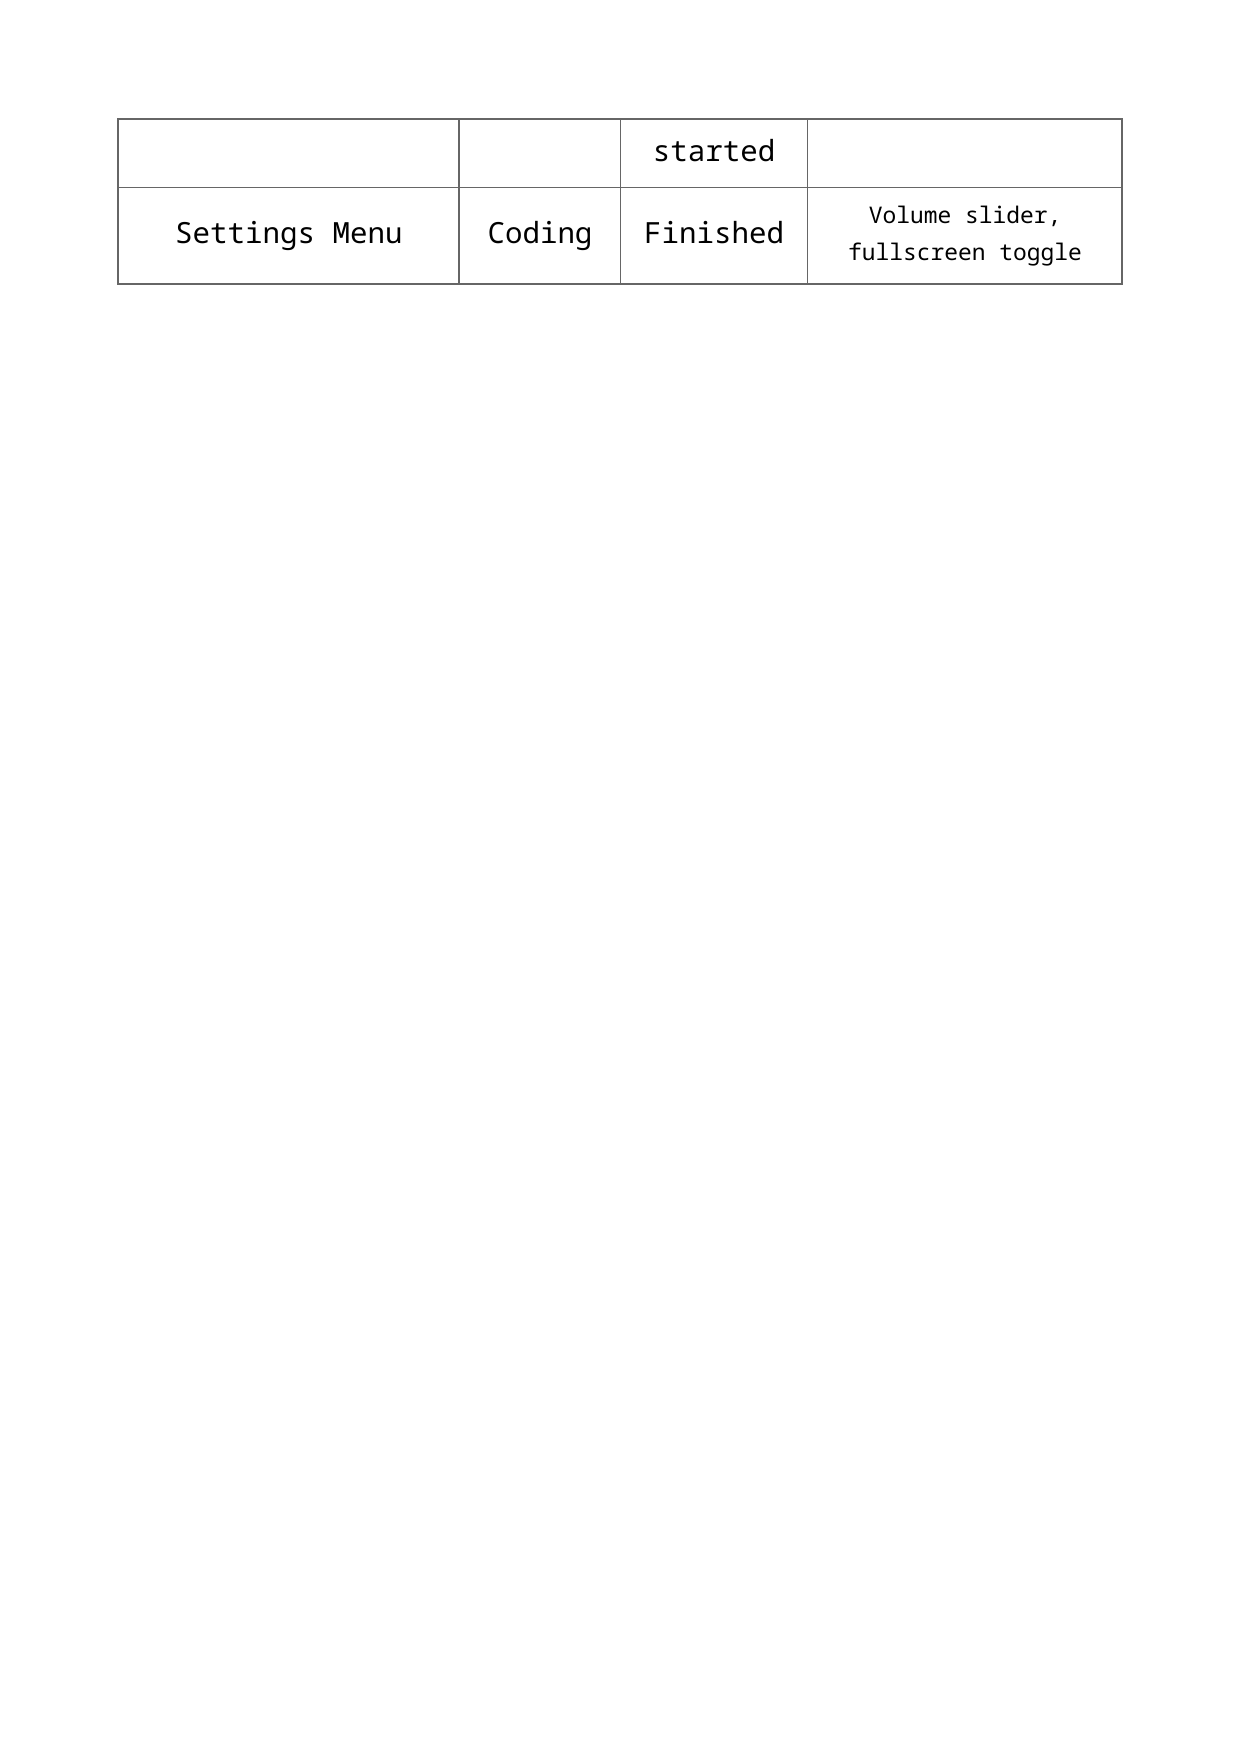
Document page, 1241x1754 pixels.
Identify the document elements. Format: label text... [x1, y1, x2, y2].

table_cell Coding [460, 188, 620, 283]
table_cell [119, 120, 458, 187]
table_cell Finished [621, 188, 807, 283]
table_cell [460, 120, 620, 187]
table_cell [808, 120, 1121, 187]
table_cell Volume slider, fullscreen toggle [808, 188, 1121, 283]
table_cell Settings Menu [119, 188, 458, 283]
table_cell started [621, 120, 807, 187]
